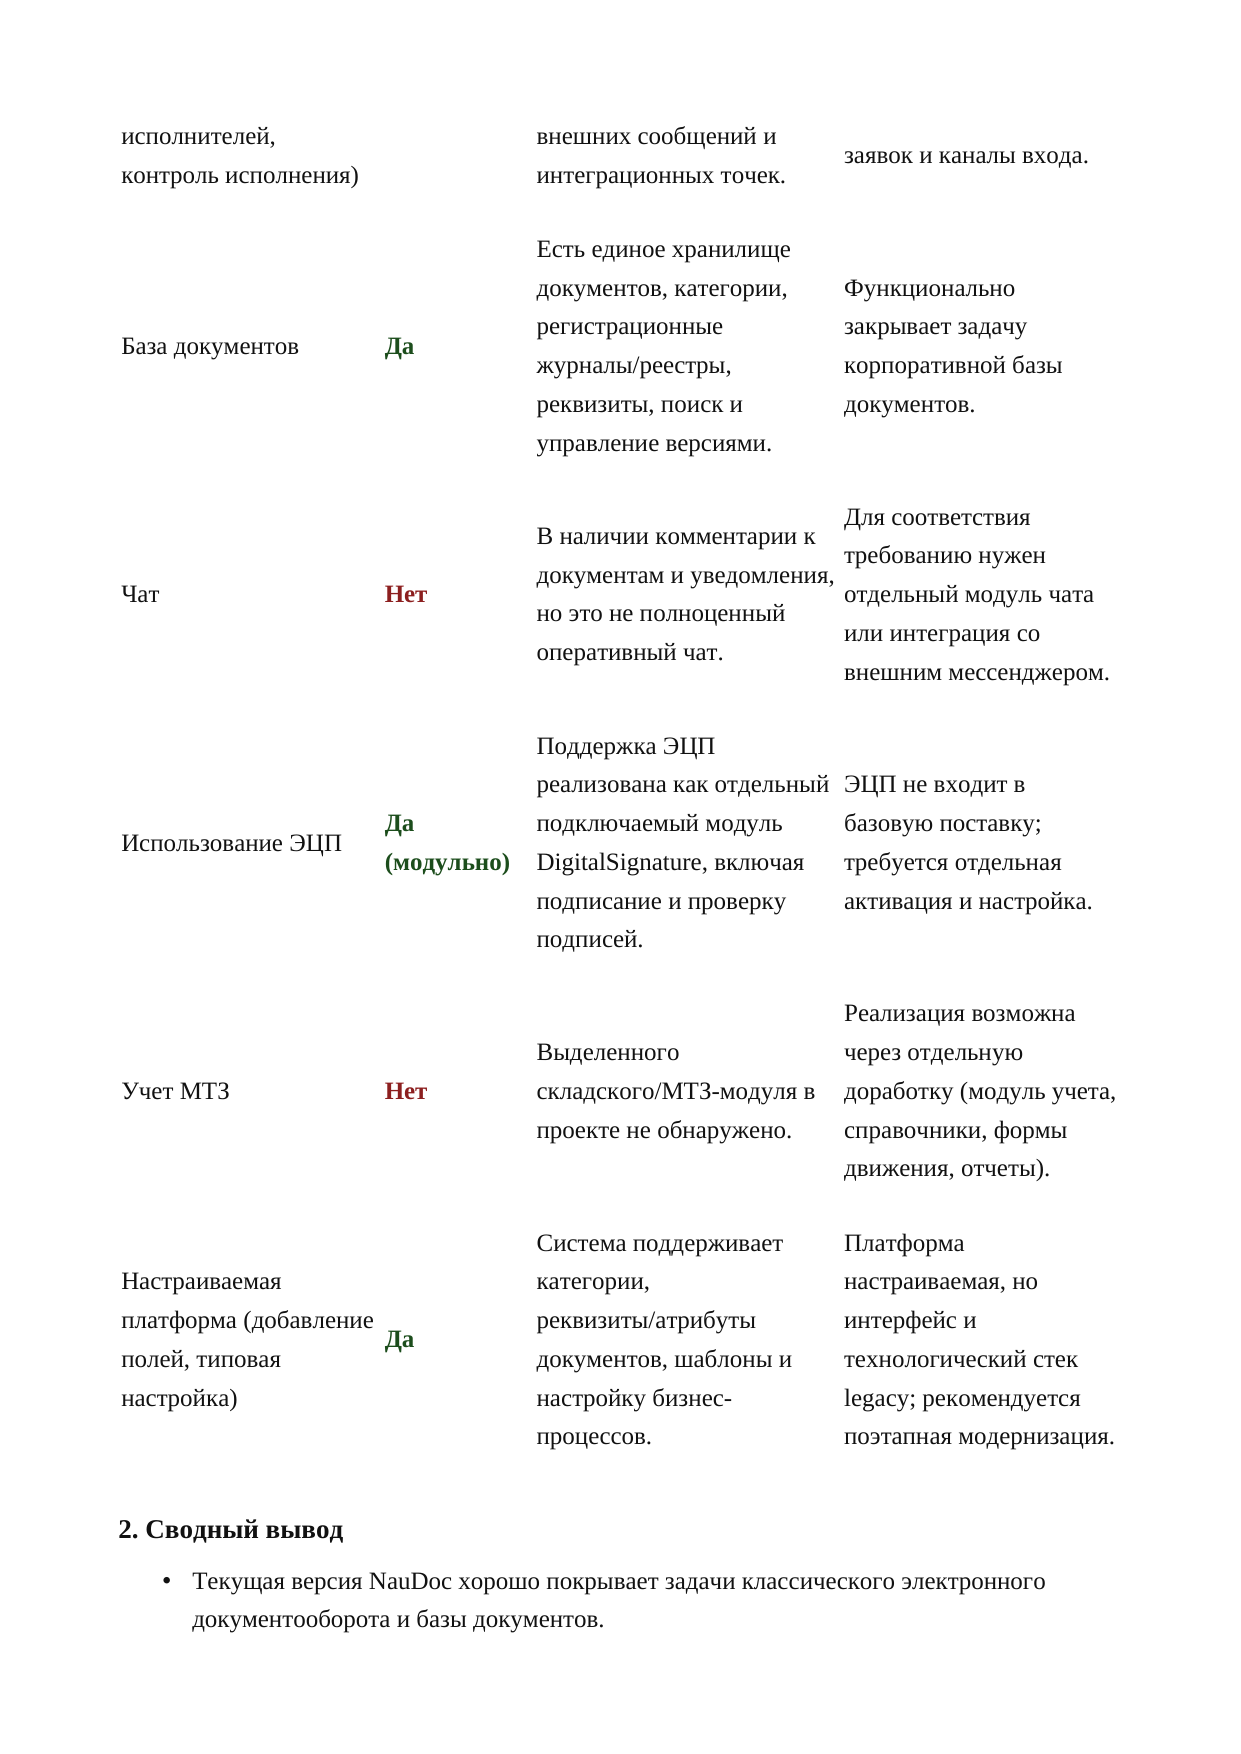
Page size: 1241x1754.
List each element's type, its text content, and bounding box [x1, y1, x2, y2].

table_cell исполнителей, контроль исполнения) [118, 118, 382, 231]
table_cell Реализация возможна через отдельную доработку (модуль учета, справочники, формы движения, отчеты). [841, 996, 1122, 1225]
table_cell Платформа настраиваемая, но интерфейс и технологический стек legacy; рекомендуется поэтапная модернизация. [841, 1225, 1122, 1492]
table_cell Нет [382, 499, 533, 728]
table_cell Нет [382, 996, 533, 1225]
list Текущая версия NauDoc хорошо покрывает задачи классического электронного документооборота и базы документов. [162, 1566, 1122, 1633]
table_cell заявок и каналы входа. [841, 118, 1122, 231]
table_cell Учет МТЗ [118, 996, 382, 1225]
table_cell Система поддерживает категории, реквизиты/атрибуты документов, шаблоны и настройку бизнес-процессов. [534, 1225, 841, 1492]
table_cell Да [382, 231, 533, 499]
text 2. Сводный вывод [118, 1513, 1122, 1544]
table_cell База документов [118, 231, 382, 499]
table_cell Выделенного складского/МТЗ-модуля в проекте не обнаружено. [534, 996, 841, 1225]
table_cell В наличии комментарии к документам и уведомления, но это не полноценный оперативный чат. [534, 499, 841, 728]
table_cell Для соответствия требованию нужен отдельный модуль чата или интеграция со внешним мессенджером. [841, 499, 1122, 728]
table_cell Есть единое хранилище документов, категории, регистрационные журналы/реестры, реквизиты, поиск и управление версиями. [534, 231, 841, 499]
table_cell внешних сообщений и интеграционных точек. [534, 118, 841, 231]
table_cell Да (модульно) [382, 728, 533, 996]
table_cell Чат [118, 499, 382, 728]
table_cell Да [382, 1225, 533, 1492]
table_cell Функционально закрывает задачу корпоративной базы документов. [841, 231, 1122, 499]
table_cell Использование ЭЦП [118, 728, 382, 996]
table_cell ЭЦП не входит в базовую поставку; требуется отдельная активация и настройка. [841, 728, 1122, 996]
table_cell [382, 118, 533, 231]
table_cell Настраиваемая платформа (добавление полей, типовая настройка) [118, 1225, 382, 1492]
table_cell Поддержка ЭЦП реализована как отдельный подключаемый модуль DigitalSignature, включая подписание и проверку подписей. [534, 728, 841, 996]
